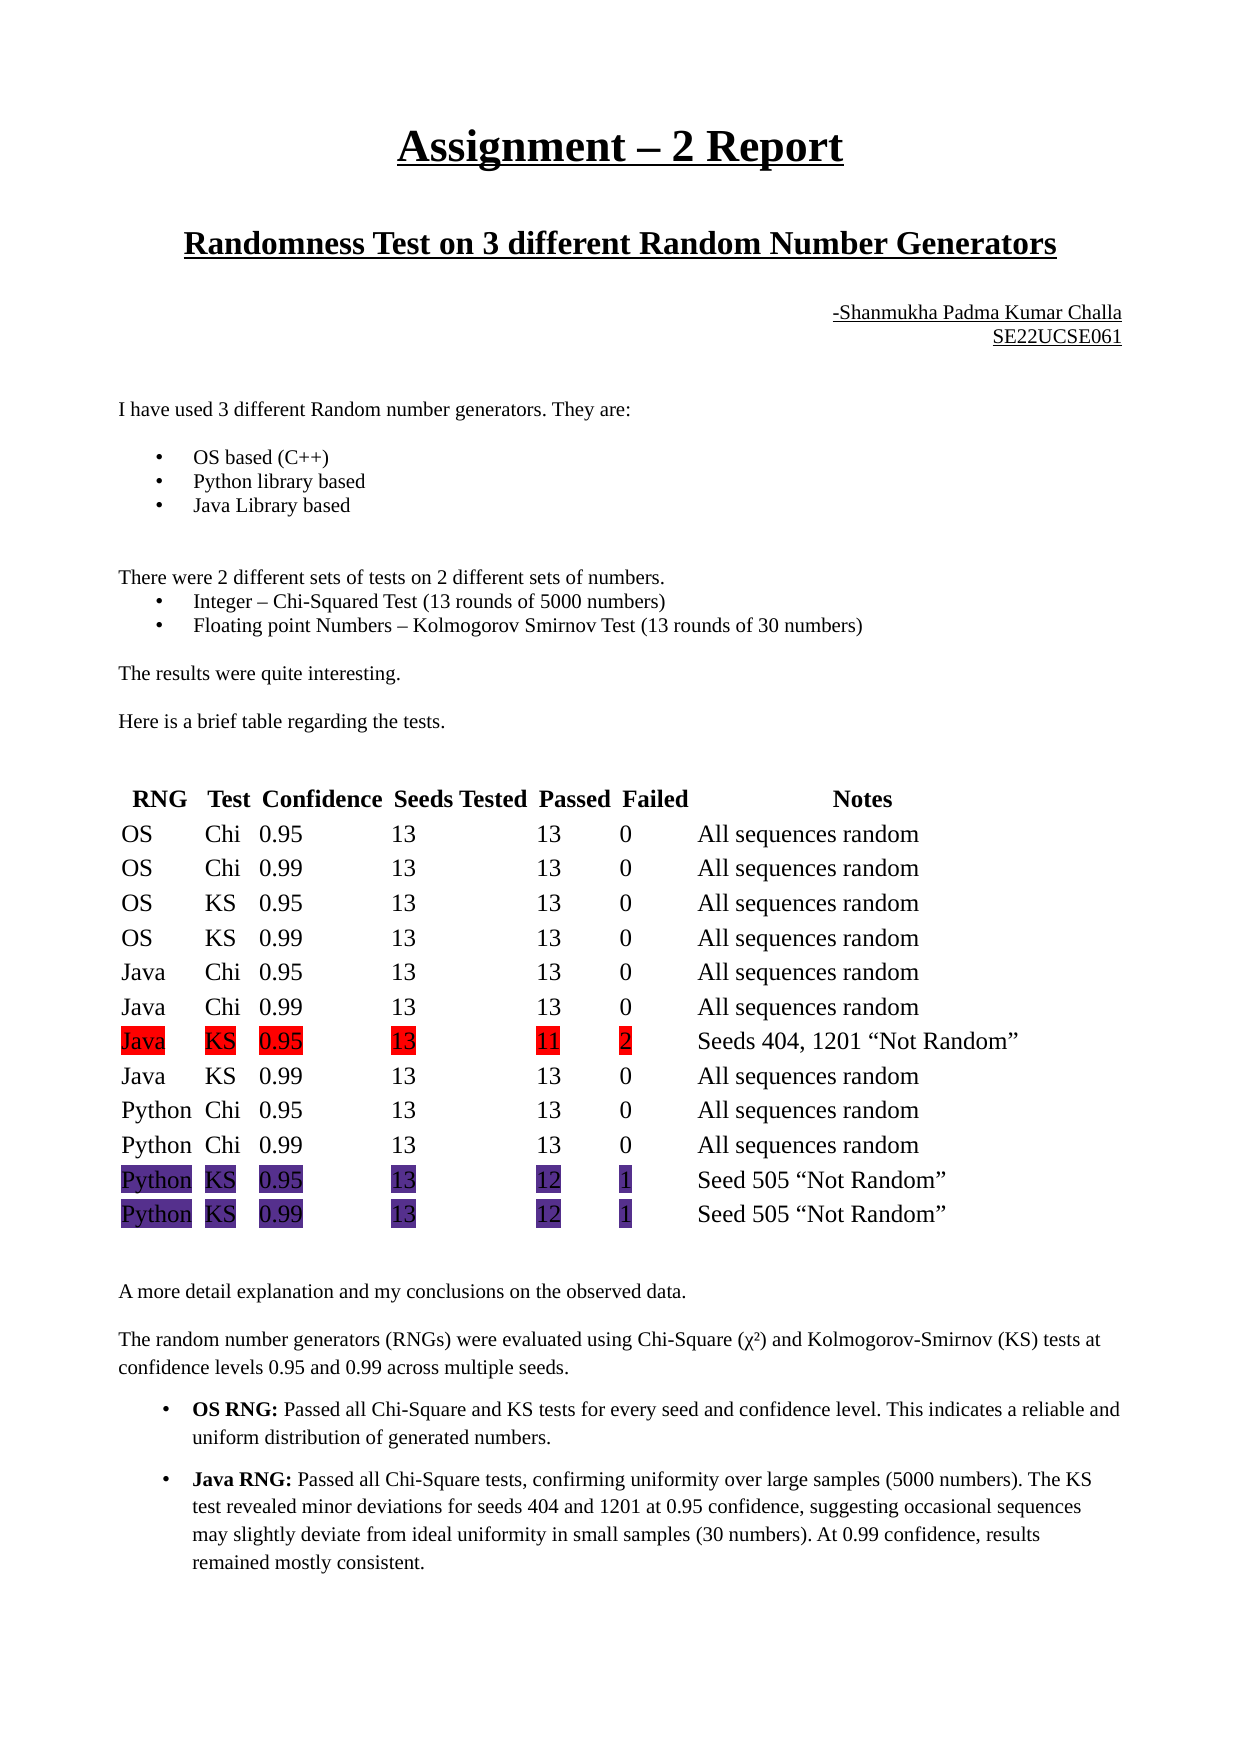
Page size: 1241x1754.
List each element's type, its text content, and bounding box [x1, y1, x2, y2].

table_cell 13 [388, 1093, 533, 1127]
table_cell Python [118, 1093, 202, 1127]
table_cell Java [118, 1058, 202, 1093]
table_cell Chi [202, 989, 256, 1023]
table_cell KS [202, 1162, 256, 1196]
table_cell 12 [533, 1196, 616, 1231]
table_cell KS [202, 920, 256, 954]
table_cell 13 [388, 885, 533, 920]
table_cell 13 [388, 816, 533, 851]
table_cell 0.99 [256, 920, 388, 954]
table_cell 13 [533, 816, 616, 851]
table_cell 13 [388, 1058, 533, 1093]
table_cell 0 [616, 1058, 694, 1093]
table_cell Seeds 404, 1201 “Not Random” [694, 1024, 1031, 1058]
table_cell 0 [616, 920, 694, 954]
table_cell 1 [616, 1196, 694, 1231]
table_cell Python [118, 1127, 202, 1162]
table_header Confidence [256, 781, 388, 816]
table_header Test [202, 781, 256, 816]
list Java RNG: Passed all Chi-Square tests, confirming uniformity over large samples (5000 numbers). The KS test revealed minor deviations for seeds 404 and 1201 at 0.95 confidence, suggesting occasional sequences may slightly deviate from ideal uniformity in small samples (30 numbers). At 0.99 confidence, results remained mostly consistent. [162, 1467, 1122, 1574]
table_cell All sequences random [694, 885, 1031, 920]
table_cell Chi [202, 816, 256, 851]
table_cell 13 [388, 1127, 533, 1162]
table_cell 13 [533, 885, 616, 920]
table_header Notes [694, 781, 1031, 816]
table_cell OS [118, 851, 202, 885]
table_cell 12 [533, 1162, 616, 1196]
list Floating point Numbers – Kolmogorov Smirnov Test (13 rounds of 30 numbers) [156, 613, 1122, 637]
table_cell Chi [202, 954, 256, 989]
table_cell 11 [533, 1024, 616, 1058]
table_cell 0.95 [256, 816, 388, 851]
table_cell 13 [388, 1162, 533, 1196]
table_cell 0 [616, 1093, 694, 1127]
table_cell 13 [388, 989, 533, 1023]
table_cell All sequences random [694, 954, 1031, 989]
table_cell 0.99 [256, 1196, 388, 1231]
table_cell Chi [202, 851, 256, 885]
table_cell 13 [388, 1024, 533, 1058]
table_cell 0.99 [256, 851, 388, 885]
table_cell 1 [616, 1162, 694, 1196]
table_cell 13 [533, 989, 616, 1023]
table_cell 13 [533, 1058, 616, 1093]
table_cell Java [118, 1024, 202, 1058]
table_cell 13 [533, 954, 616, 989]
table_cell 0.95 [256, 885, 388, 920]
table_cell 0.99 [256, 1058, 388, 1093]
list Python library based [156, 469, 1122, 493]
table_cell KS [202, 885, 256, 920]
list Java Library based [156, 493, 1122, 517]
table_cell 0 [616, 954, 694, 989]
table_cell Seed 505 “Not Random” [694, 1196, 1031, 1231]
table_cell 0.99 [256, 1127, 388, 1162]
text A more detail explanation and my conclusions on the observed data. [118, 1279, 1122, 1303]
table_cell OS [118, 885, 202, 920]
table_cell 0 [616, 851, 694, 885]
table_cell 0 [616, 816, 694, 851]
table_header RNG [118, 781, 202, 816]
table_cell All sequences random [694, 1093, 1031, 1127]
text I have used 3 different Random number generators. They are: [118, 396, 1122, 421]
table_cell 13 [533, 851, 616, 885]
table_cell 0 [616, 885, 694, 920]
table_cell Java [118, 954, 202, 989]
table_cell 13 [388, 920, 533, 954]
table_cell 13 [388, 954, 533, 989]
table_cell 0.95 [256, 1024, 388, 1058]
table_cell KS [202, 1196, 256, 1231]
table_cell 0.95 [256, 954, 388, 989]
table_cell 0 [616, 1127, 694, 1162]
text There were 2 different sets of tests on 2 different sets of numbers. [118, 565, 1122, 589]
text SE22UCSE061 [118, 324, 1122, 348]
table_cell 2 [616, 1024, 694, 1058]
table_cell Python [118, 1196, 202, 1231]
table_cell All sequences random [694, 1127, 1031, 1162]
table_cell 13 [533, 1127, 616, 1162]
text Randomness Test on 3 different Random Number Generators [118, 223, 1122, 262]
table_cell All sequences random [694, 816, 1031, 851]
table_cell OS [118, 816, 202, 851]
table_cell Seed 505 “Not Random” [694, 1162, 1031, 1196]
list OS based (C++) [156, 444, 1122, 469]
text The results were quite interesting. [118, 661, 1122, 685]
table_cell All sequences random [694, 851, 1031, 885]
table_cell All sequences random [694, 1058, 1031, 1093]
table_cell Java [118, 989, 202, 1023]
table_header Seeds Tested [388, 781, 533, 816]
list Integer – Chi-Squared Test (13 rounds of 5000 numbers) [156, 589, 1122, 613]
table_cell OS [118, 920, 202, 954]
text Here is a brief table regarding the tests. [118, 709, 1122, 733]
text -Shanmukha Padma Kumar Challa [118, 300, 1122, 324]
table_cell 0.99 [256, 989, 388, 1023]
table_cell All sequences random [694, 989, 1031, 1023]
table_header Failed [616, 781, 694, 816]
table_header Passed [533, 781, 616, 816]
table_cell 13 [533, 920, 616, 954]
table_cell Python [118, 1162, 202, 1196]
table_cell 0.95 [256, 1093, 388, 1127]
table_cell 0 [616, 989, 694, 1023]
list OS RNG: Passed all Chi-Square and KS tests for every seed and confidence level. This indicates a reliable and uniform distribution of generated numbers. [162, 1397, 1122, 1449]
table_cell Chi [202, 1127, 256, 1162]
table_cell 13 [388, 1196, 533, 1231]
text The random number generators (RNGs) were evaluated using Chi-Square (χ²) and Kolmogorov-Smirnov (KS) tests at confidence levels 0.95 and 0.99 across multiple seeds. [118, 1327, 1122, 1379]
table_cell 0.95 [256, 1162, 388, 1196]
table_cell KS [202, 1058, 256, 1093]
table_cell All sequences random [694, 920, 1031, 954]
table_cell 13 [533, 1093, 616, 1127]
table_cell KS [202, 1024, 256, 1058]
text Assignment – 2 Report [118, 118, 1122, 171]
table_cell Chi [202, 1093, 256, 1127]
table_cell 13 [388, 851, 533, 885]
